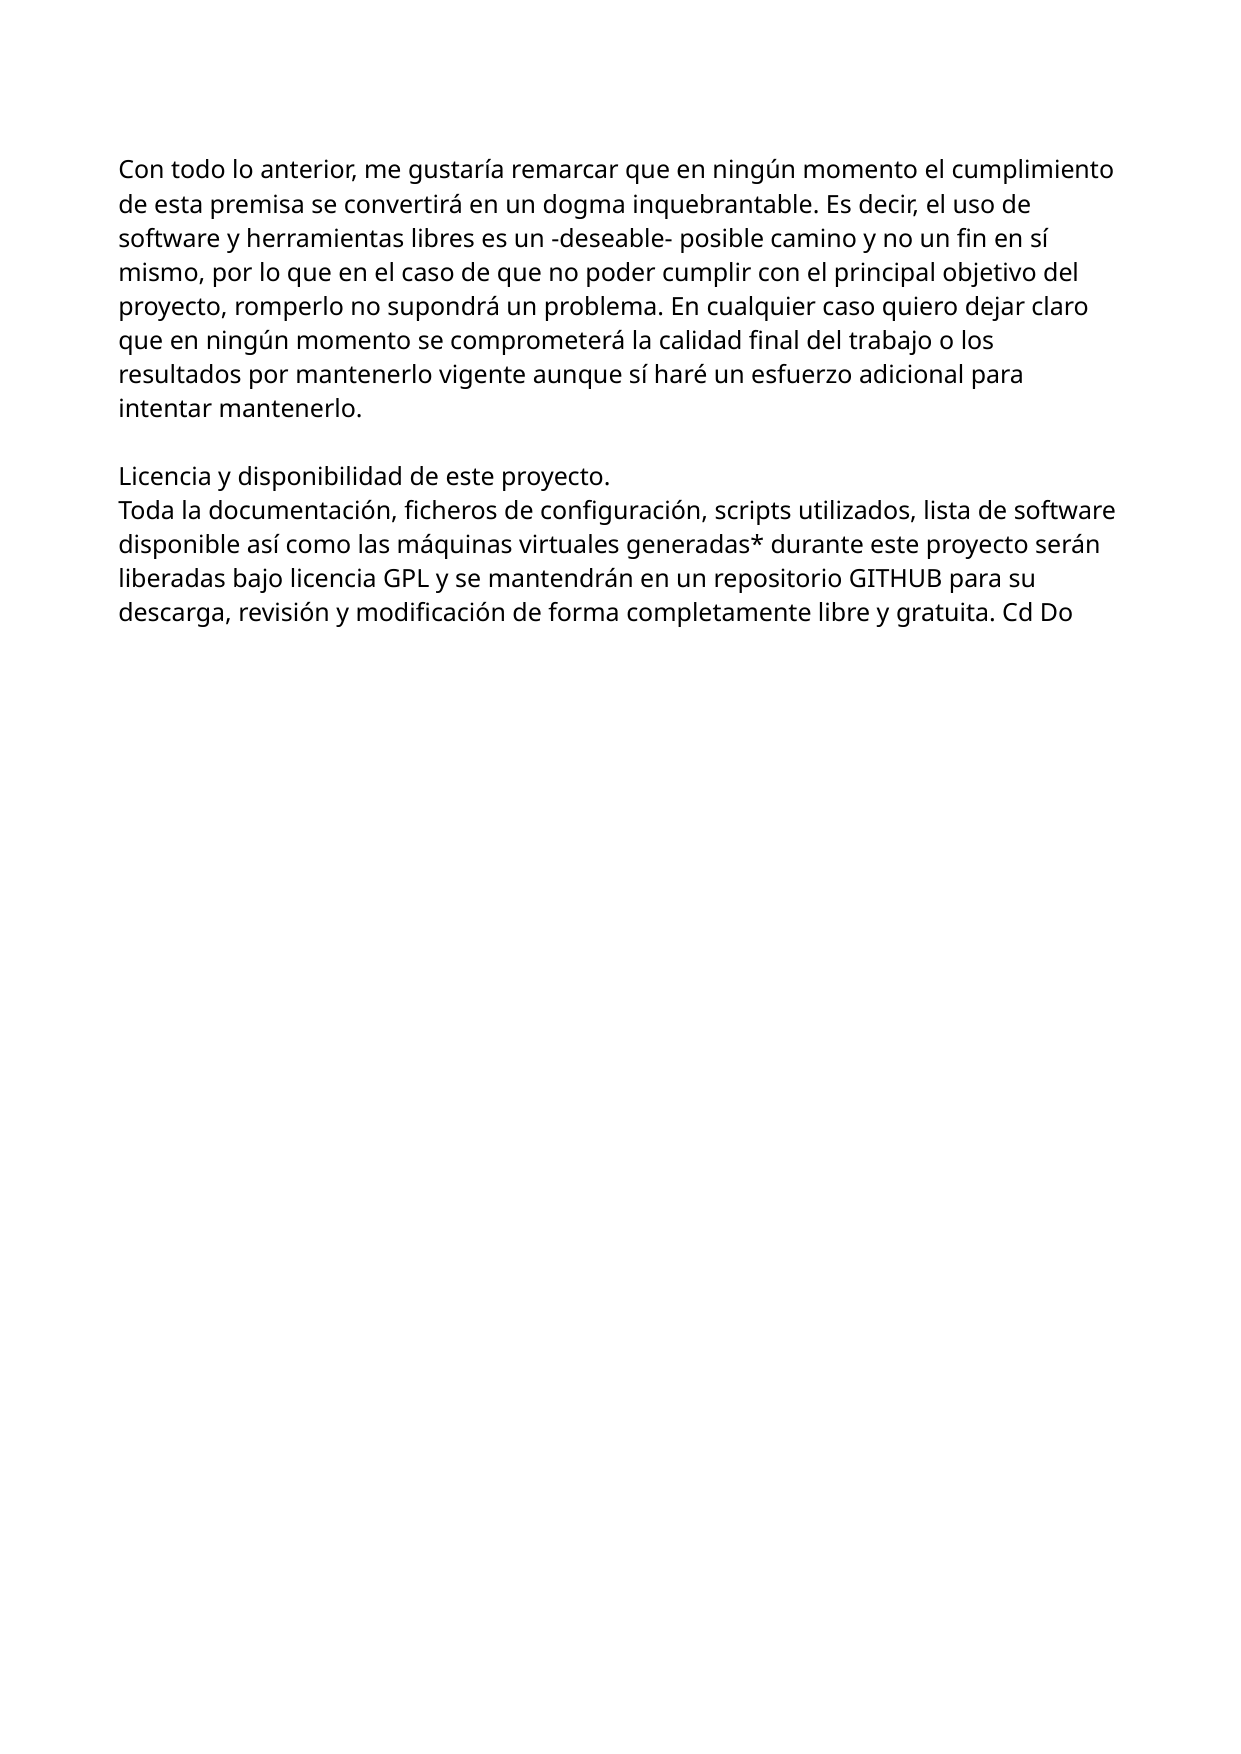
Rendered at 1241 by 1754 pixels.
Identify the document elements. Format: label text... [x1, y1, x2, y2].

text Licencia y disponibilidad de este proyecto. [118, 459, 1122, 493]
text Con todo lo anterior, me gustaría remarcar que en ningún momento el cumplimiento de esta premisa se convertirá en un dogma inquebrantable. Es decir, el uso de software y herramientas libres es un -deseable- posible camino y no un fin en sí mismo, por lo que en el caso de que no poder cumplir con el principal objetivo del proyecto, romperlo no supondrá un problema. En cualquier caso quiero dejar claro que en ningún momento se comprometerá la calidad final del trabajo o los resultados por mantenerlo vigente aunque sí haré un esfuerzo adicional para intentar mantenerlo. [118, 152, 1122, 425]
text Toda la documentación, ficheros de configuración, scripts utilizados, lista de software disponible así como las máquinas virtuales generadas* durante este proyecto serán liberadas bajo licencia GPL y se mantendrán en un repositorio GITHUB para su descarga, revisión y modificación de forma completamente libre y gratuita. Cd Do [118, 493, 1122, 629]
